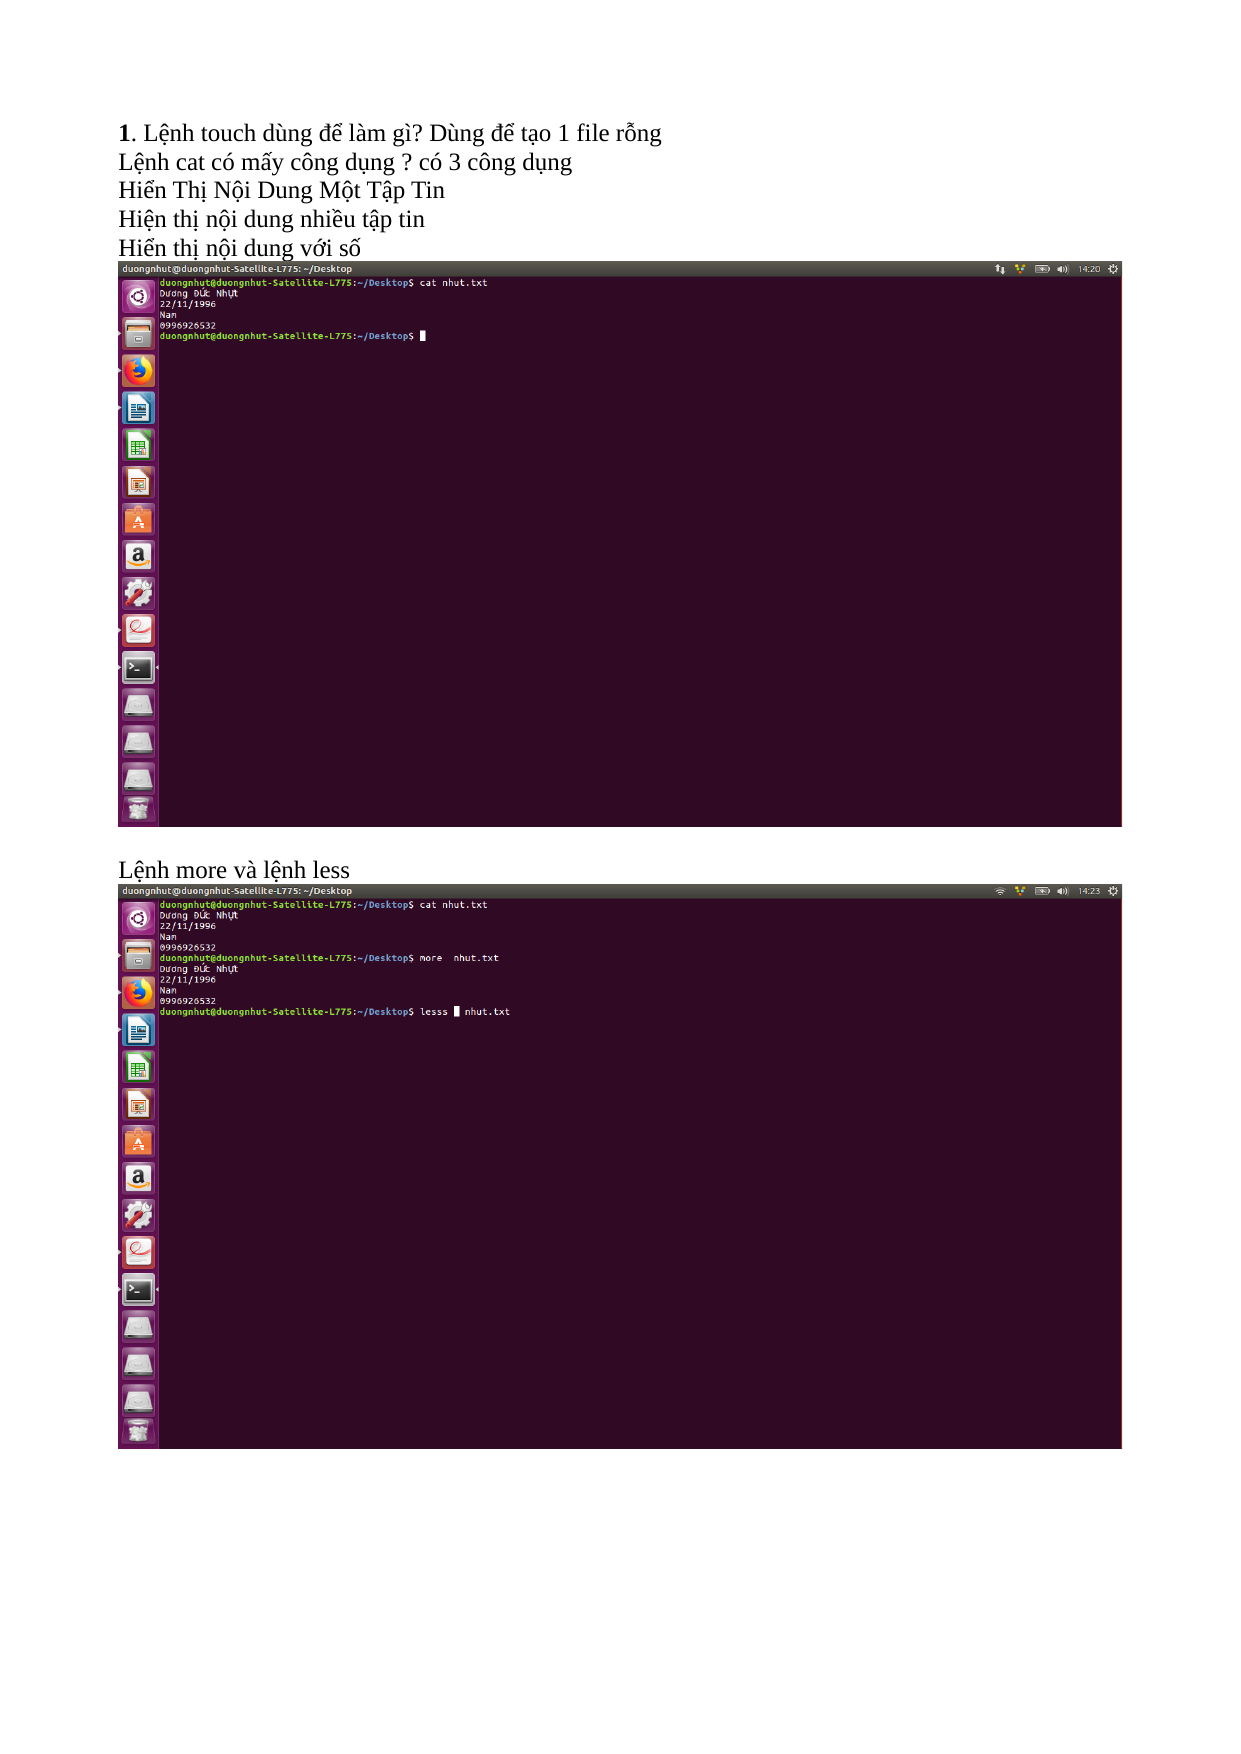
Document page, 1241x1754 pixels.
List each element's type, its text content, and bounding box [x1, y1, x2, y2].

text Hiển Thị Nội Dung Một Tập Tin [118, 176, 1122, 204]
text Hiển thị nội dung với số [118, 233, 1122, 261]
text Lệnh more và lệnh less [118, 855, 1122, 884]
text Hiện thị nội dung nhiều tập tin [118, 204, 1122, 233]
picture [118, 884, 1123, 1449]
picture [118, 261, 1123, 827]
text Lệnh cat có mấy công dụng ? có 3 công dụng [118, 147, 1122, 176]
text 1. Lệnh touch dùng để làm gì? Dùng để tạo 1 file rỗng [118, 118, 1122, 147]
